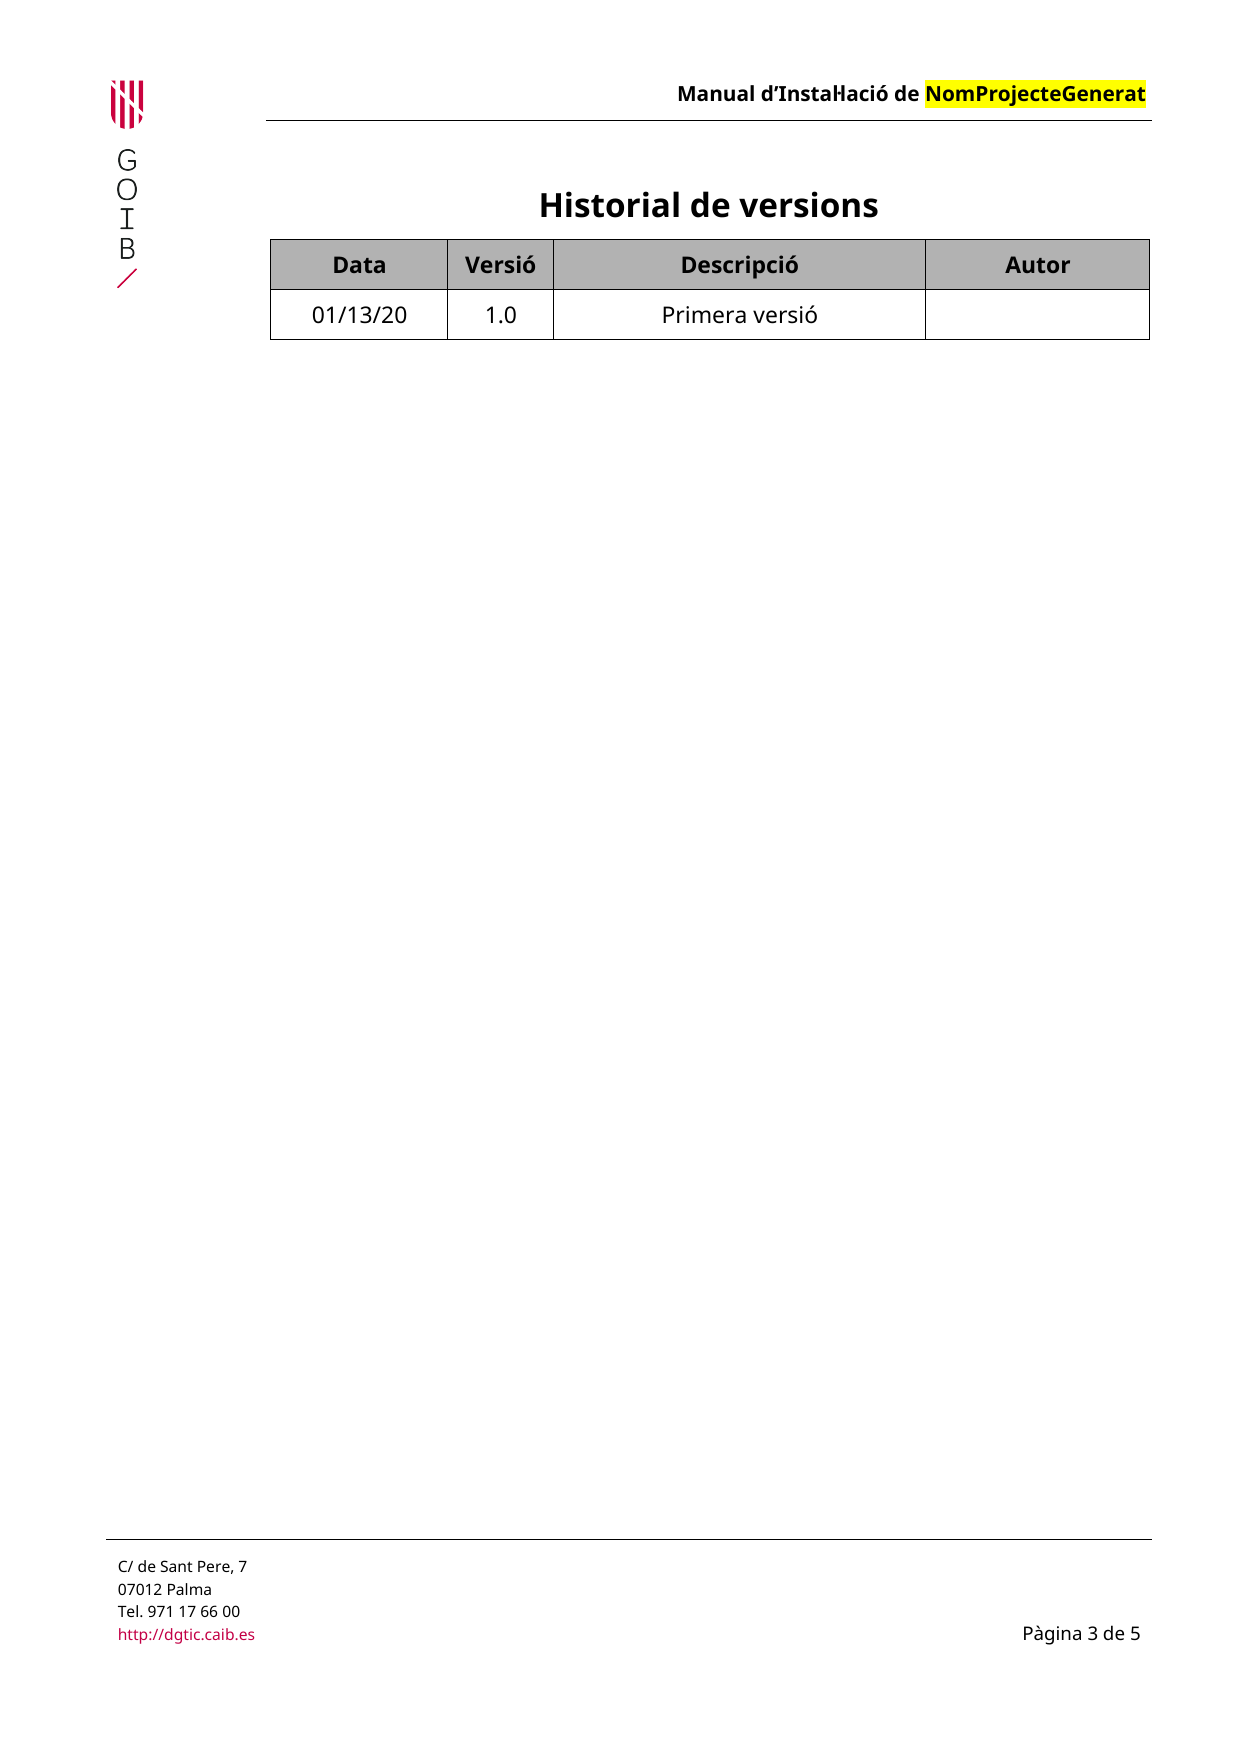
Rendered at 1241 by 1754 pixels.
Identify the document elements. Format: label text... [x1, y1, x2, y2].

picture [82, 57, 172, 319]
table_header Data [271, 240, 447, 289]
table_cell 1.0 [448, 290, 553, 339]
table_header Versió [448, 240, 553, 289]
table_cell Primera versió [554, 290, 925, 339]
table_header Autor [926, 240, 1149, 289]
table_cell 13/01/20 [271, 290, 447, 339]
subtitle Historial de versions [266, 181, 1152, 227]
table_header Descripció [554, 240, 925, 289]
table_cell [926, 290, 1149, 339]
